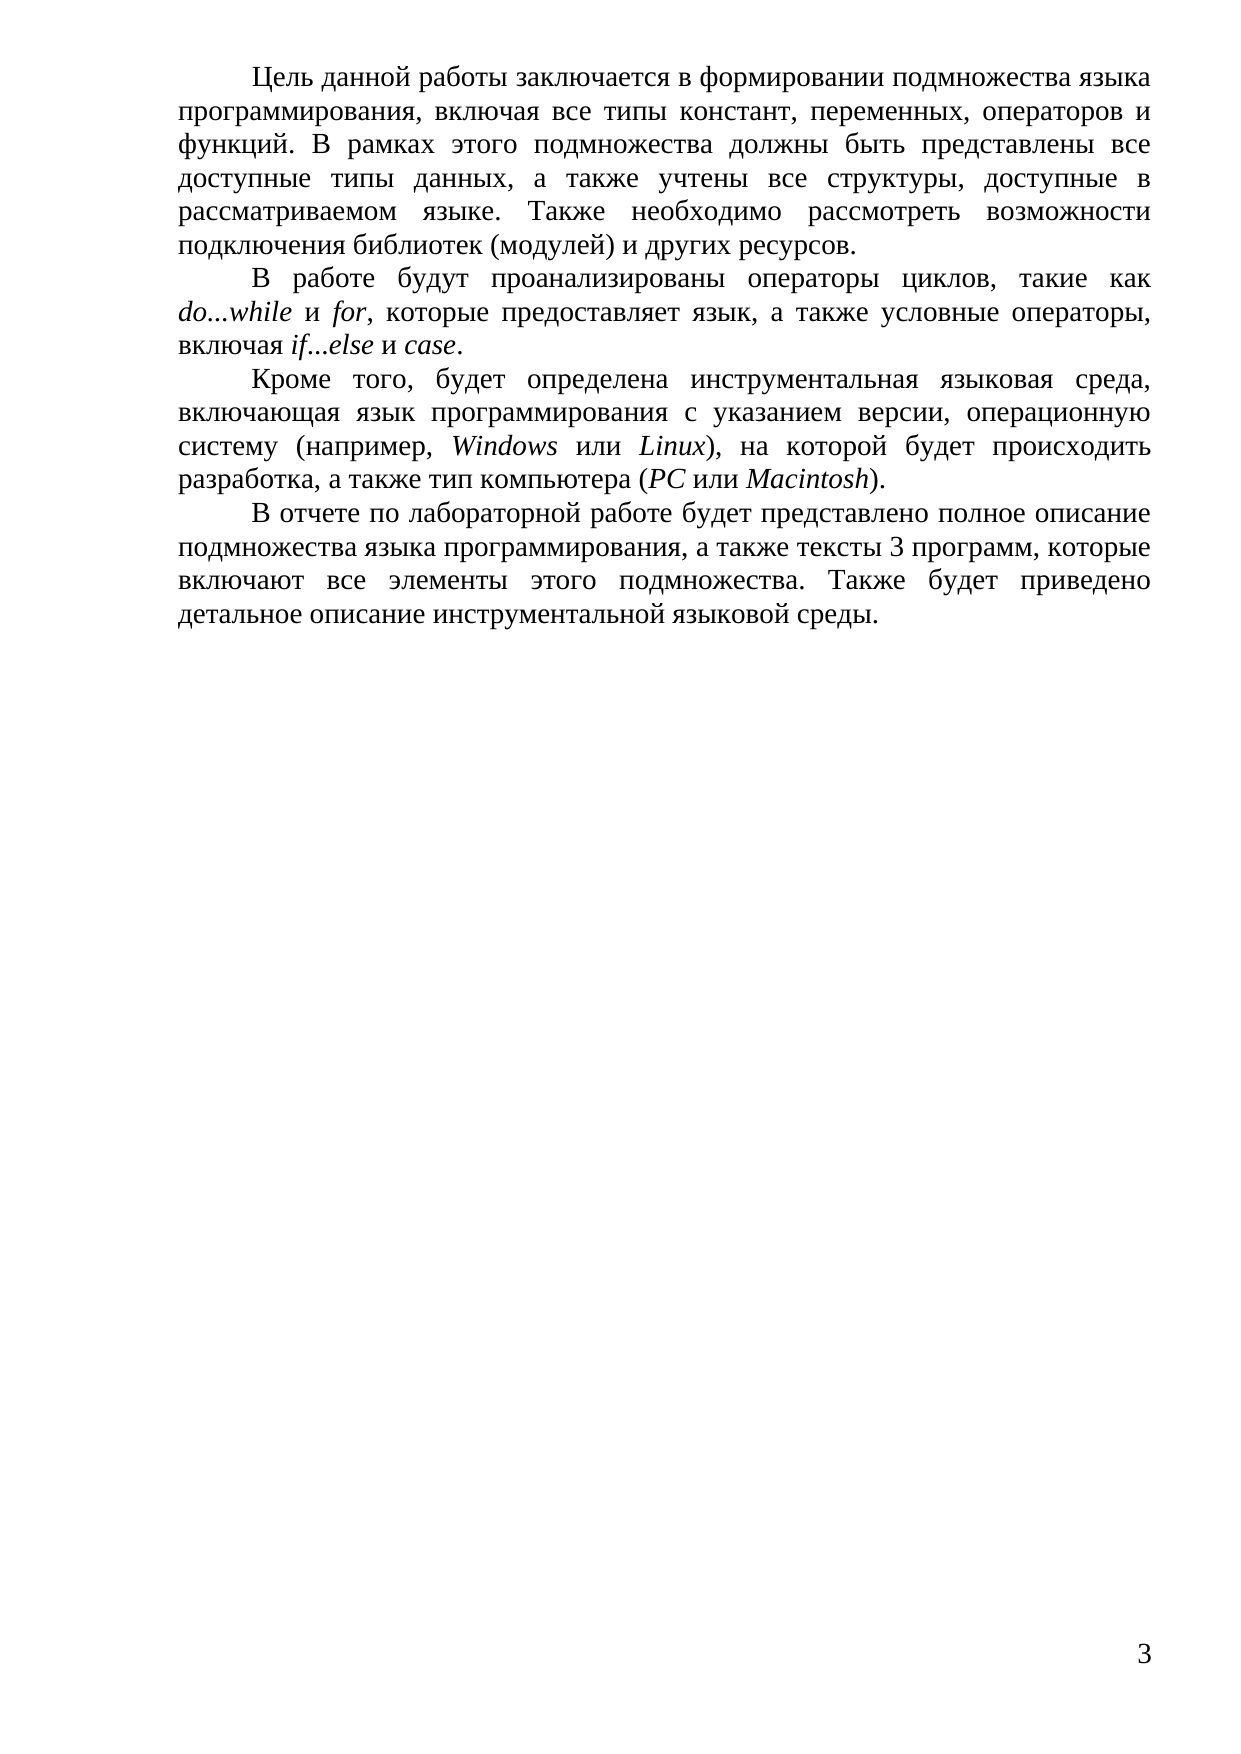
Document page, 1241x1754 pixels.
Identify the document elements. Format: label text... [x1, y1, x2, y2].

text Кроме того, будет определена инструментальная языковая среда, включающая язык программирования с указанием версии, операционную систему (например, Windows или Linux), на которой будет происходить разработка, а также тип компьютера (PC или Macintosh). [178, 361, 1152, 495]
text В отчете по лабораторной работе будет представлено полное описание подмножества языка программирования, а также тексты 3 программ, которые включают все элементы этого подмножества. Также будет приведено детальное описание инструментальной языковой среды. [178, 495, 1152, 629]
text Цель данной работы заключается в формировании подмножества языка программирования, включая все типы констант, переменных, операторов и функций. В рамках этого подмножества должны быть представлены все доступные типы данных, а также учтены все структуры, доступные в рассматриваемом языке. Также необходимо рассмотреть возможности подключения библиотек (модулей) и других ресурсов. [178, 59, 1152, 260]
text В работе будут проанализированы операторы циклов, такие как do...while и for, которые предоставляет язык, а также условные операторы, включая if...else и case. [178, 260, 1152, 361]
